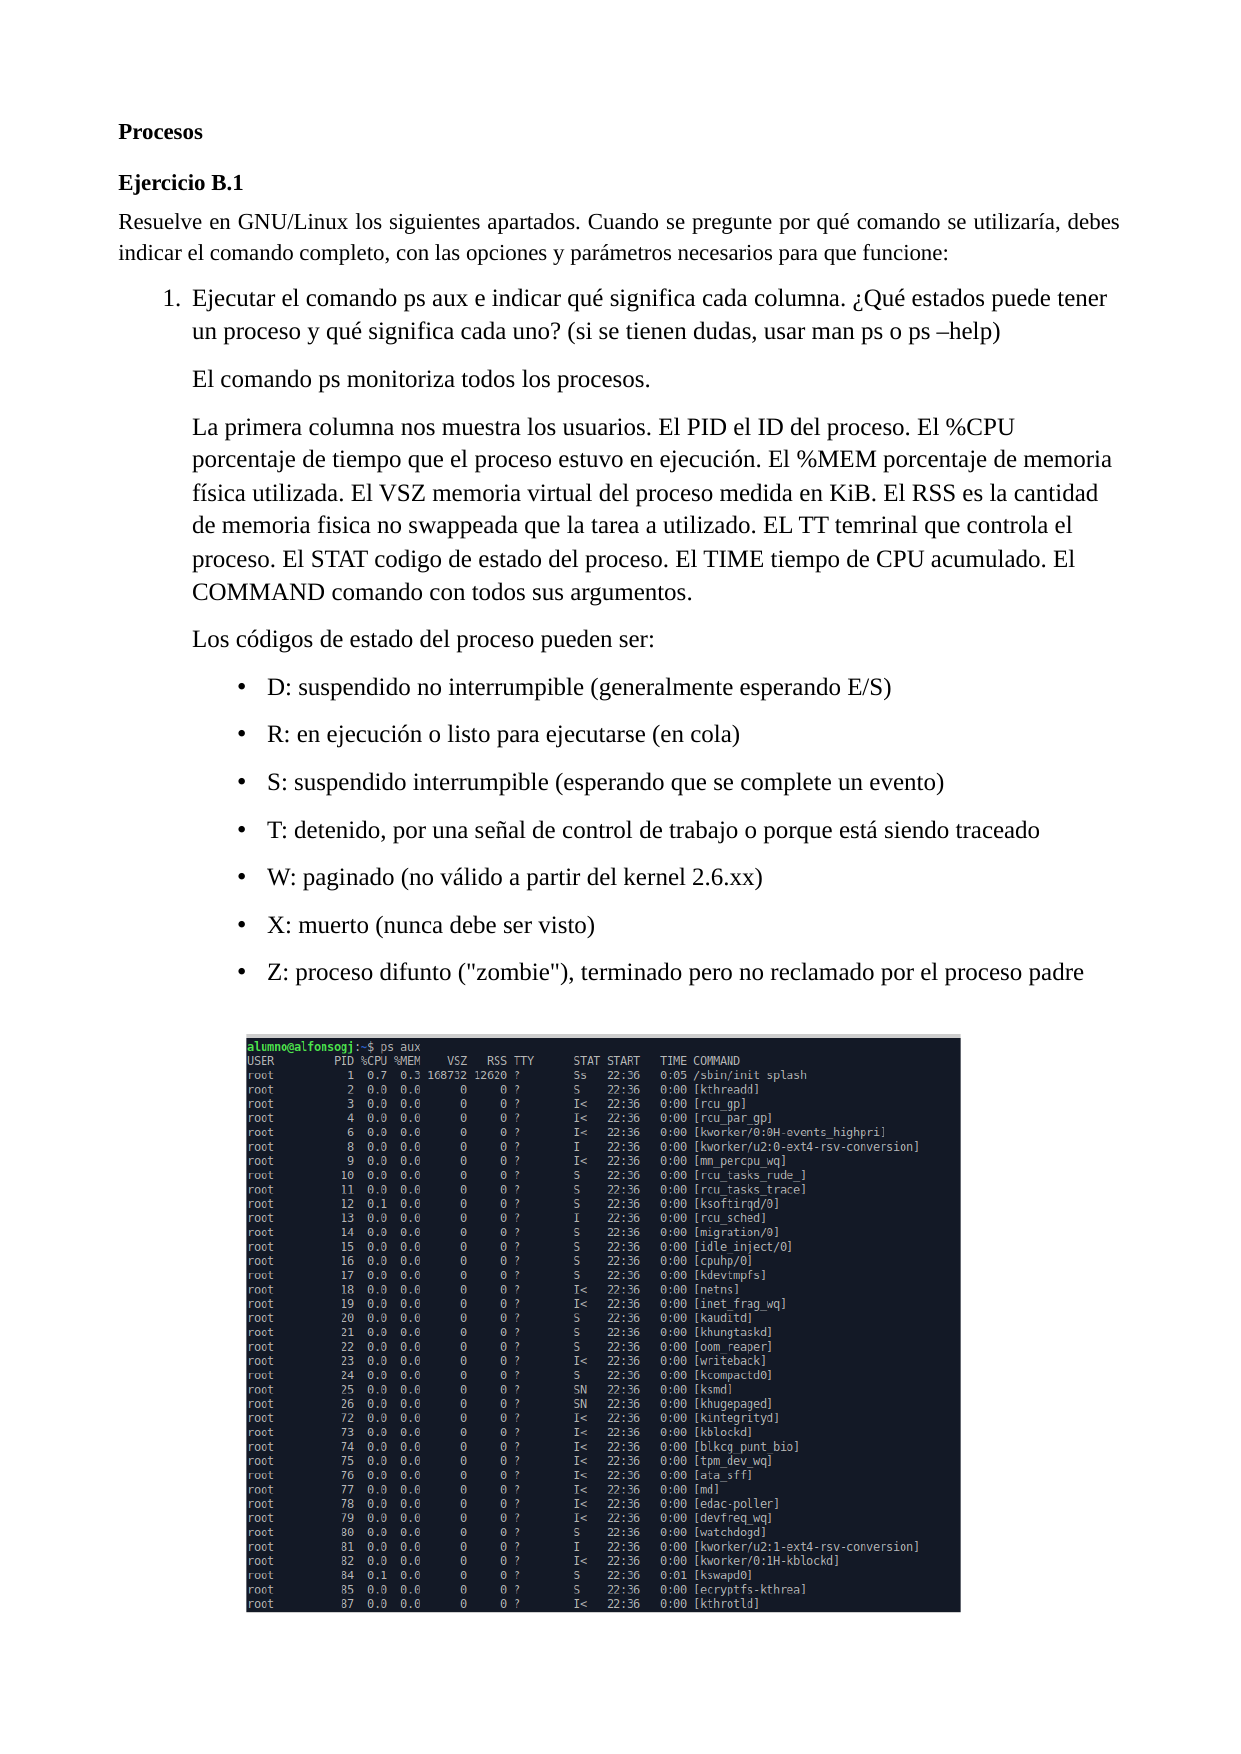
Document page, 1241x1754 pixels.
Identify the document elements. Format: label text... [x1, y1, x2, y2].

list S: suspendido interrumpible (esperando que se complete un evento) [237, 767, 1122, 796]
picture [246, 1034, 961, 1613]
subtitle Procesos [118, 118, 1122, 144]
list W: paginado (no válido a partir del kernel 2.6.xx) [237, 862, 1122, 891]
list X: muerto (nunca debe ser visto) [237, 910, 1122, 939]
list El comando ps monitoriza todos los procesos. [162, 364, 1122, 393]
list Z: proceso difunto ("zombie"), terminado pero no reclamado por el proceso padre [237, 957, 1122, 986]
list D: suspendido no interrumpible (generalmente esperando E/S) [237, 672, 1122, 701]
list La primera columna nos muestra los usuarios. El PID el ID del proceso. El %CPU porcentaje de tiempo que el proceso estuvo en ejecución. El %MEM porcentaje de memoria física utilizada. El VSZ memoria virtual del proceso medida en KiB. El RSS es la cantidad de memoria fisica no swappeada que la tarea a utilizado. EL TT temrinal que controla el proceso. El STAT codigo de estado del proceso. El TIME tiempo de CPU acumulado. El COMMAND comando con todos sus argumentos. [162, 412, 1122, 605]
list Los códigos de estado del proceso pueden ser: [162, 624, 1122, 653]
list T: detenido, por una señal de control de trabajo o porque está siendo traceado [237, 815, 1122, 843]
list Ejecutar el comando ps aux e indicar qué significa cada columna. ¿Qué estados puede tener un proceso y qué significa cada uno? (si se tienen dudas, usar man ps o ps –help) [162, 283, 1122, 345]
text Resuelve en GNU/Linux los siguientes apartados. Cuando se pregunte por qué comando se utilizaría, debes indicar el comando completo, con las opciones y parámetros necesarios para que funcione: [118, 208, 1122, 265]
list R: en ejecución o listo para ejecutarse (en cola) [237, 719, 1122, 748]
subtitle Ejercicio B.1 [118, 169, 1122, 196]
